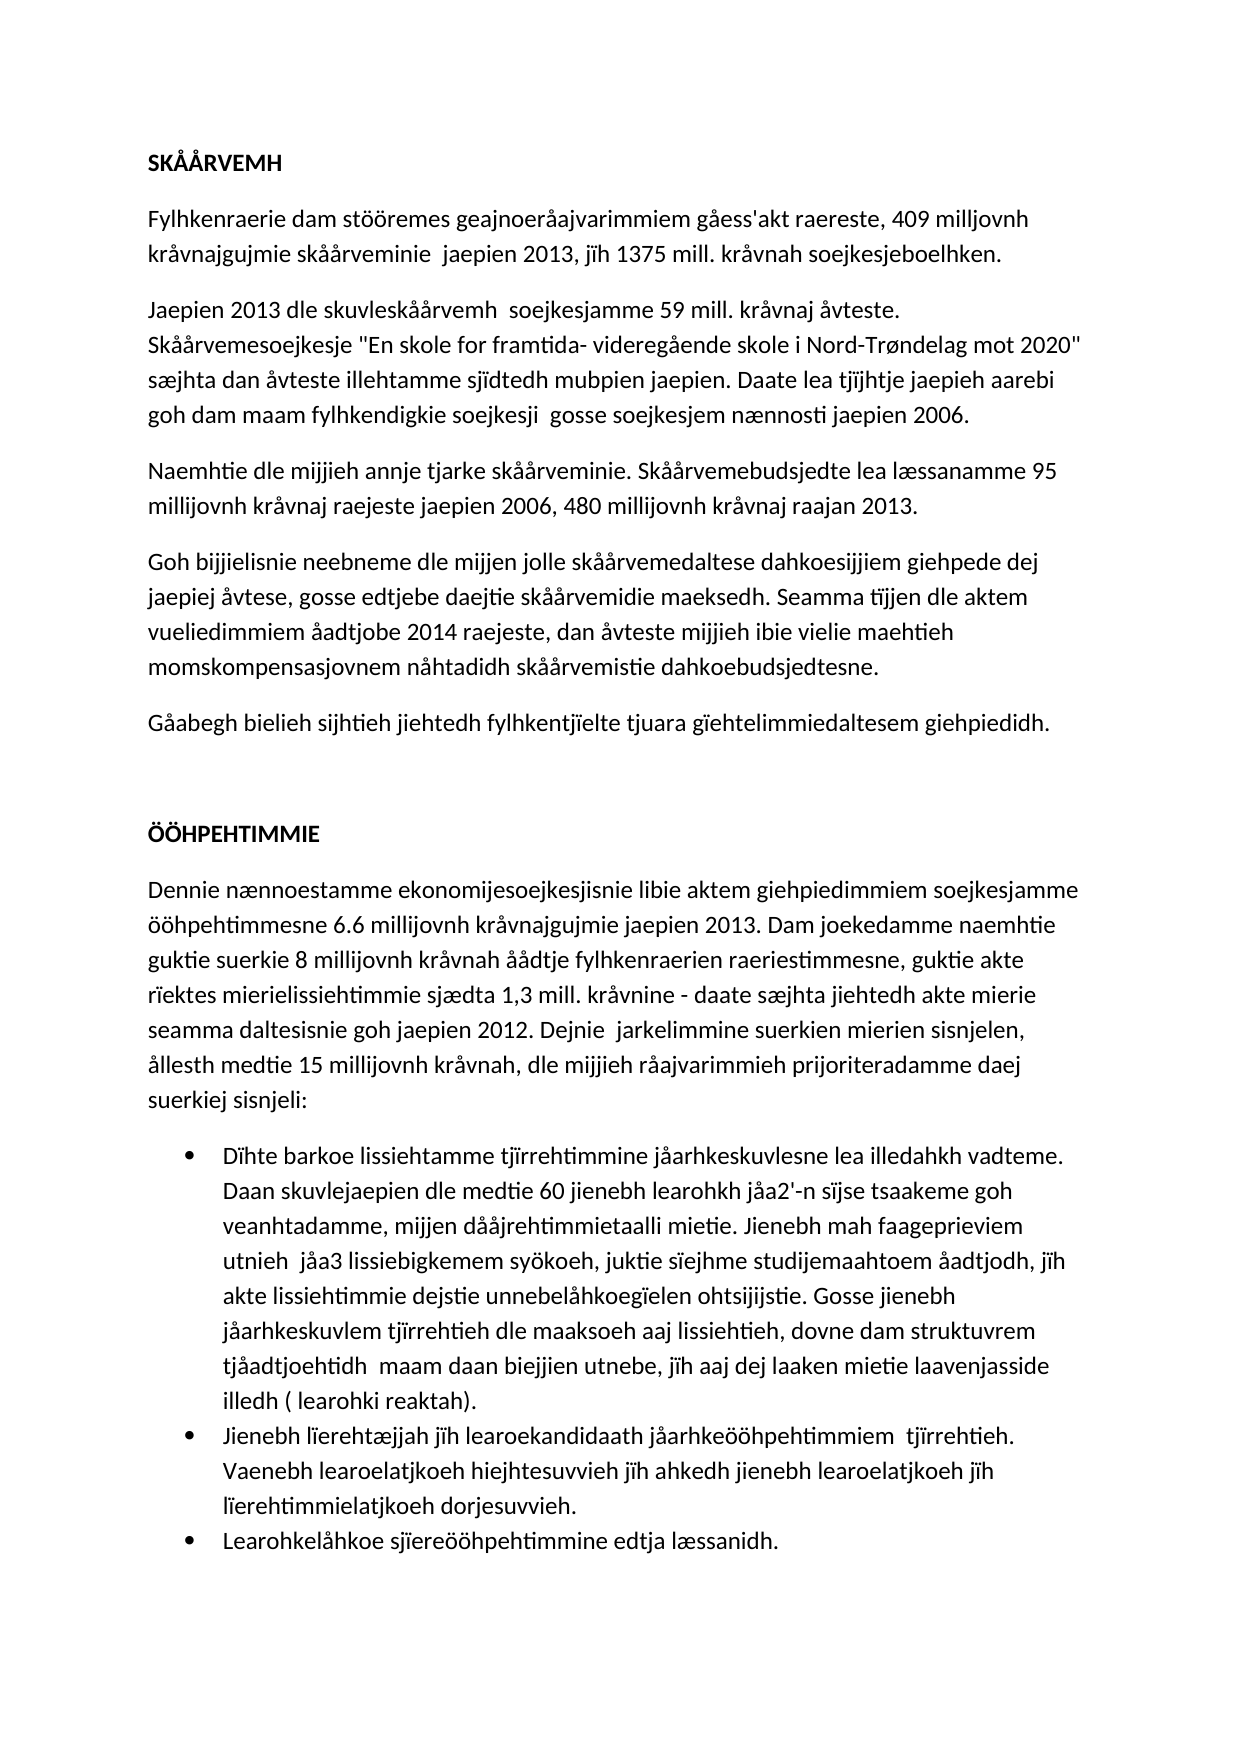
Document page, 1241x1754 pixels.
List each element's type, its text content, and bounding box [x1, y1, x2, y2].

text Naemhtie dle mijjieh annje tjarke skåårveminie. Skåårvemebudsjedte lea læssanamme 95 millijovnh kråvnaj raejeste jaepien 2006, 480 millijovnh kråvnaj raajan 2013. [148, 455, 1093, 521]
list Jienebh lïerehtæjjah jïh learoekandidaath jåarhkeööhpehtimmiem tjïrrehtieh. Vaenebh learoelatjkoeh hiejhtesuvvieh jïh ahkedh jienebh learoelatjkoeh jïh lïerehtimmielatjkoeh dorjesuvvieh. [185, 1420, 1093, 1521]
text Dennie nænnoestamme ekonomijesoejkesjisnie libie aktem giehpiedimmiem soejkesjamme ööhpehtimmesne 6.6 millijovnh kråvnajgujmie jaepien 2013. Dam joekedamme naemhtie guktie suerkie 8 millijovnh kråvnah åådtje fylhkenraerien raeriestimmesne, guktie akte rïektes mierielissiehtimmie sjædta 1,3 mill. kråvnine - daate sæjhta jiehtedh akte mierie seamma daltesisnie goh jaepien 2012. Dejnie jarkelimmine suerkien mierien sisnjelen, ållesth medtie 15 millijovnh kråvnah, dle mijjieh råajvarimmieh prijoriteradamme daej suerkiej sisnjeli: [148, 874, 1093, 1115]
text ÖÖHPEHTIMMIE [148, 818, 1093, 849]
text Gåabegh bielieh sijhtieh jiehtedh fylhkentjïelte tjuara gïehtelimmiedaltesem giehpiedidh. [148, 707, 1093, 737]
text Jaepien 2013 dle skuvleskåårvemh soejkesjamme 59 mill. kråvnaj åvteste. Skåårvemesoejkesje "En skole for framtida- videregående skole i Nord-Trøndelag mot 2020" sæjhta dan åvteste illehtamme sjïdtedh mubpien jaepien. Daate lea tjïjhtje jaepieh aarebi goh dam maam fylhkendigkie soejkesji gosse soejkesjem nænnosti jaepien 2006. [148, 294, 1093, 430]
text Fylhkenraerie dam stööremes geajnoeråajvarimmiem gåess'akt raereste, 409 milljovnh kråvnajgujmie skåårveminie jaepien 2013, jïh 1375 mill. kråvnah soejkesjeboelhken. [148, 203, 1093, 269]
text Goh bijjielisnie neebneme dle mijjen jolle skåårvemedaltese dahkoesijjiem giehpede dej jaepiej åvtese, gosse edtjebe daejtie skåårvemidie maeksedh. Seamma tïjjen dle aktem vueliedimmiem åadtjobe 2014 raejeste, dan åvteste mijjieh ibie vielie maehtieh momskompensasjovnem nåhtadidh skåårvemistie dahkoebudsjedtesne. [148, 546, 1093, 681]
text SKÅÅRVEMH [148, 148, 1093, 178]
list Learohkelåhkoe sjïereööhpehtimmine edtja læssanidh. [185, 1525, 1093, 1556]
list Dïhte barkoe lissiehtamme tjïrrehtimmine jåarhkeskuvlesne lea illedahkh vadteme. Daan skuvlejaepien dle medtie 60 jienebh learohkh jåa2'-n sïjse tsaakeme goh veanhtadamme, mijjen dååjrehtimmietaalli mietie. Jienebh mah faageprieviem utnieh jåa3 lissiebigkemem syökoeh, juktie sïejhme studijemaahtoem åadtjodh, jïh akte lissiehtimmie dejstie unnebelåhkoegïelen ohtsijijstie. Gosse jienebh jåarhkeskuvlem tjïrrehtieh dle maaksoeh aaj lissiehtieh, dovne dam struktuvrem tjåadtjoehtidh maam daan biejjien utnebe, jïh aaj dej laaken mietie laavenjasside illedh ( learohki reaktah). [185, 1140, 1093, 1416]
